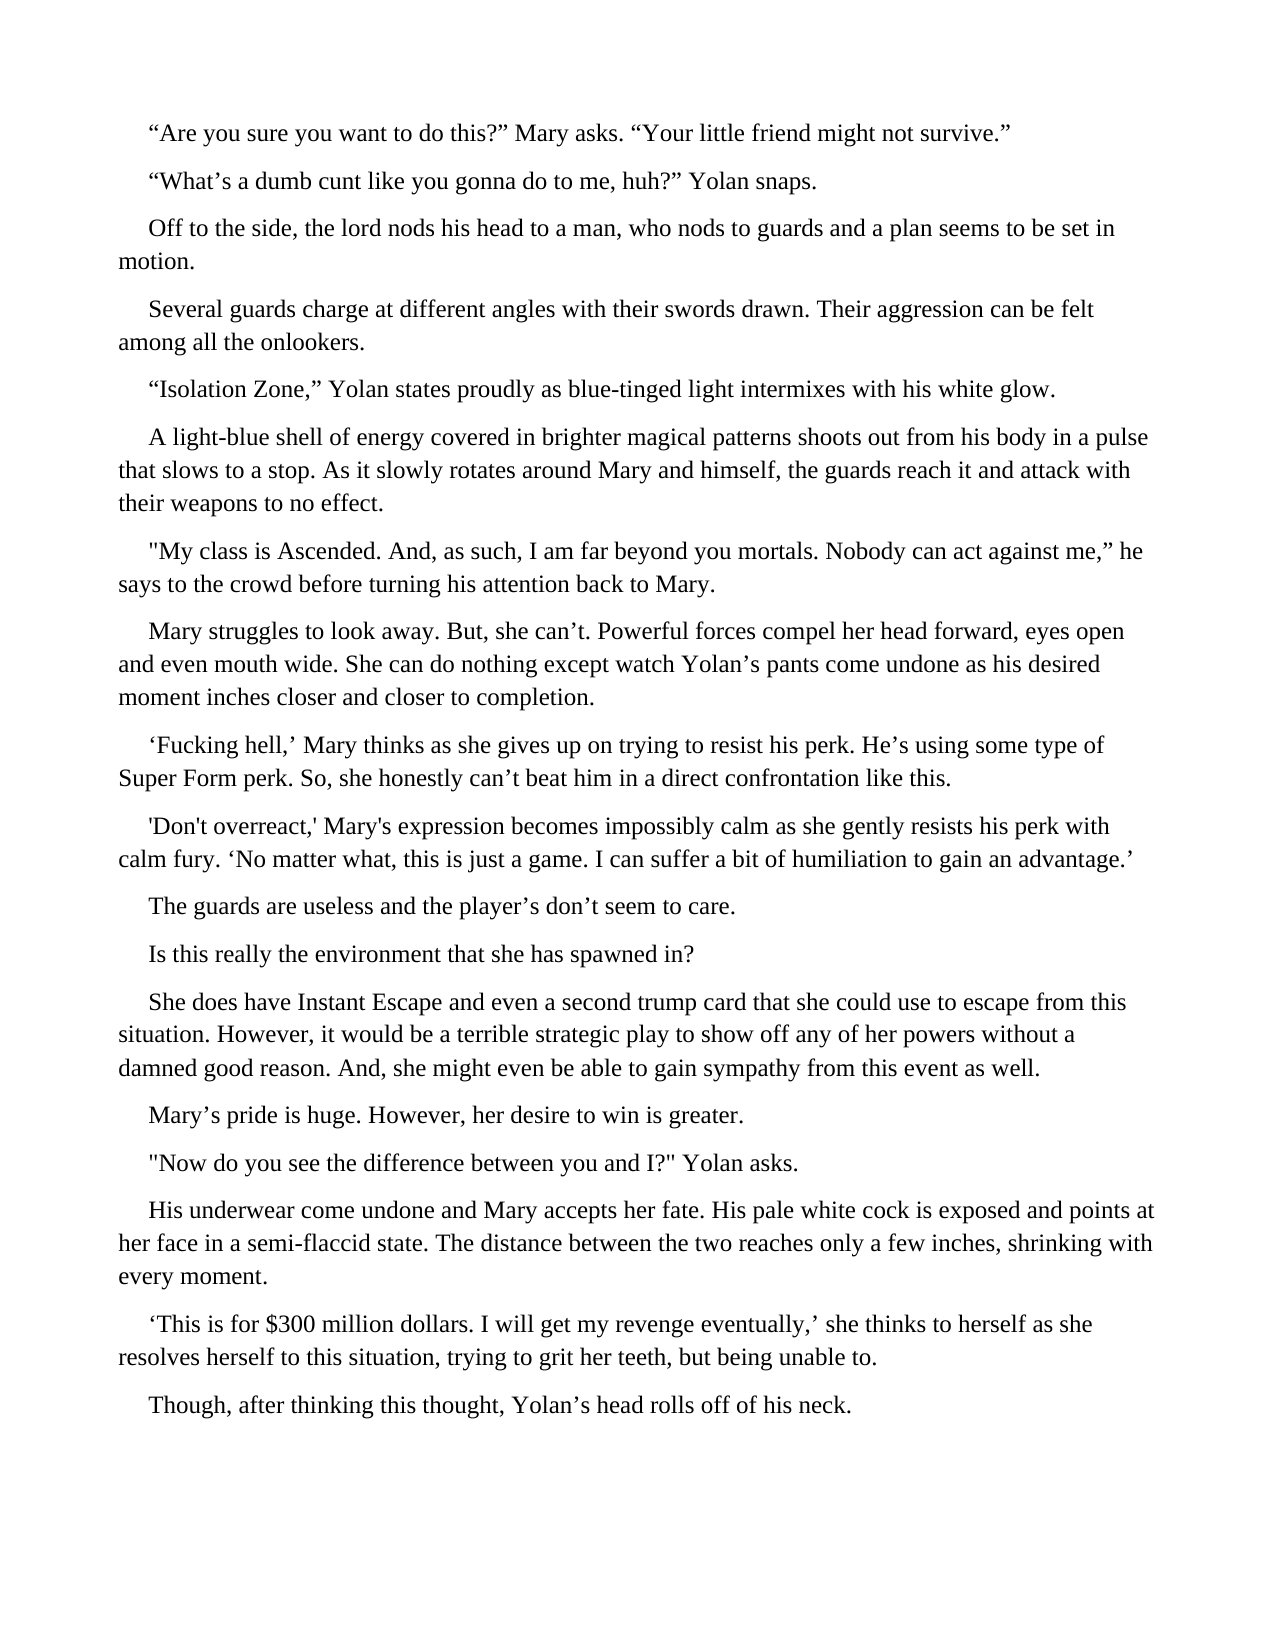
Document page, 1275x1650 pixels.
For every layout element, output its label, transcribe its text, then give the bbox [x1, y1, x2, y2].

text "My class is Ascended. And, as such, I am far beyond you mortals. Nobody can act against me,” he says to the crowd before turning his attention back to Mary. [118, 536, 1157, 598]
text Mary struggles to look away. But, she can’t. Powerful forces compel her head forward, eyes open and even mouth wide. She can do nothing except watch Yolan’s pants come undone as his desired moment inches closer and closer to completion. [118, 616, 1157, 711]
text Several guards charge at different angles with their swords drawn. Their aggression can be felt among all the onlookers. [118, 294, 1157, 356]
text Off to the side, the lord nods his head to a man, who nods to guards and a plan seems to be set in motion. [118, 213, 1157, 275]
text ‘Fucking hell,’ Mary thinks as she gives up on trying to resist his perk. He’s using some type of Super Form perk. So, she honestly can’t beat him in a direct confrontation like this. [118, 730, 1157, 792]
text “Are you sure you want to do this?” Mary asks. “Your little friend might not survive.” [118, 118, 1157, 147]
text Is this really the environment that she has spawned in? [118, 939, 1157, 968]
text ‘This is for $300 million dollars. I will get my revenge eventually,’ she thinks to herself as she resolves herself to this situation, trying to grit her teeth, but being unable to. [118, 1309, 1157, 1371]
text The guards are useless and the player’s don’t seem to care. [118, 891, 1157, 920]
text “Isolation Zone,” Yolan states proudly as blue-tinged light intermixes with his white glow. [118, 374, 1157, 403]
text “What’s a dumb cunt like you gonna do to me, huh?” Yolan snaps. [118, 166, 1157, 194]
text "Now do you see the difference between you and I?" Yolan asks. [118, 1148, 1157, 1177]
text His underwear come undone and Mary accepts her fate. His pale white cock is exposed and points at her face in a semi-flaccid state. The distance between the two reaches only a few inches, shrinking with every moment. [118, 1195, 1157, 1290]
text Mary’s pride is huge. However, her desire to win is greater. [118, 1100, 1157, 1129]
text She does have Instant Escape and even a second trump card that she could use to escape from this situation. However, it would be a terrible strategic play to show off any of her powers without a damned good reason. And, she might even be able to gain sympathy from this event as well. [118, 987, 1157, 1081]
text A light-blue shell of energy covered in brighter magical patterns shoots out from his body in a pulse that slows to a stop. As it slowly rotates around Mary and himself, the guards reach it and attack with their weapons to no effect. [118, 422, 1157, 517]
text Though, after thinking this thought, Yolan’s head rolls off of his neck. [118, 1390, 1157, 1418]
text 'Don't overreact,' Mary's expression becomes impossibly calm as she gently resists his perk with calm fury. ‘No matter what, this is just a game. I can suffer a bit of humiliation to gain an advantage.’ [118, 811, 1157, 872]
